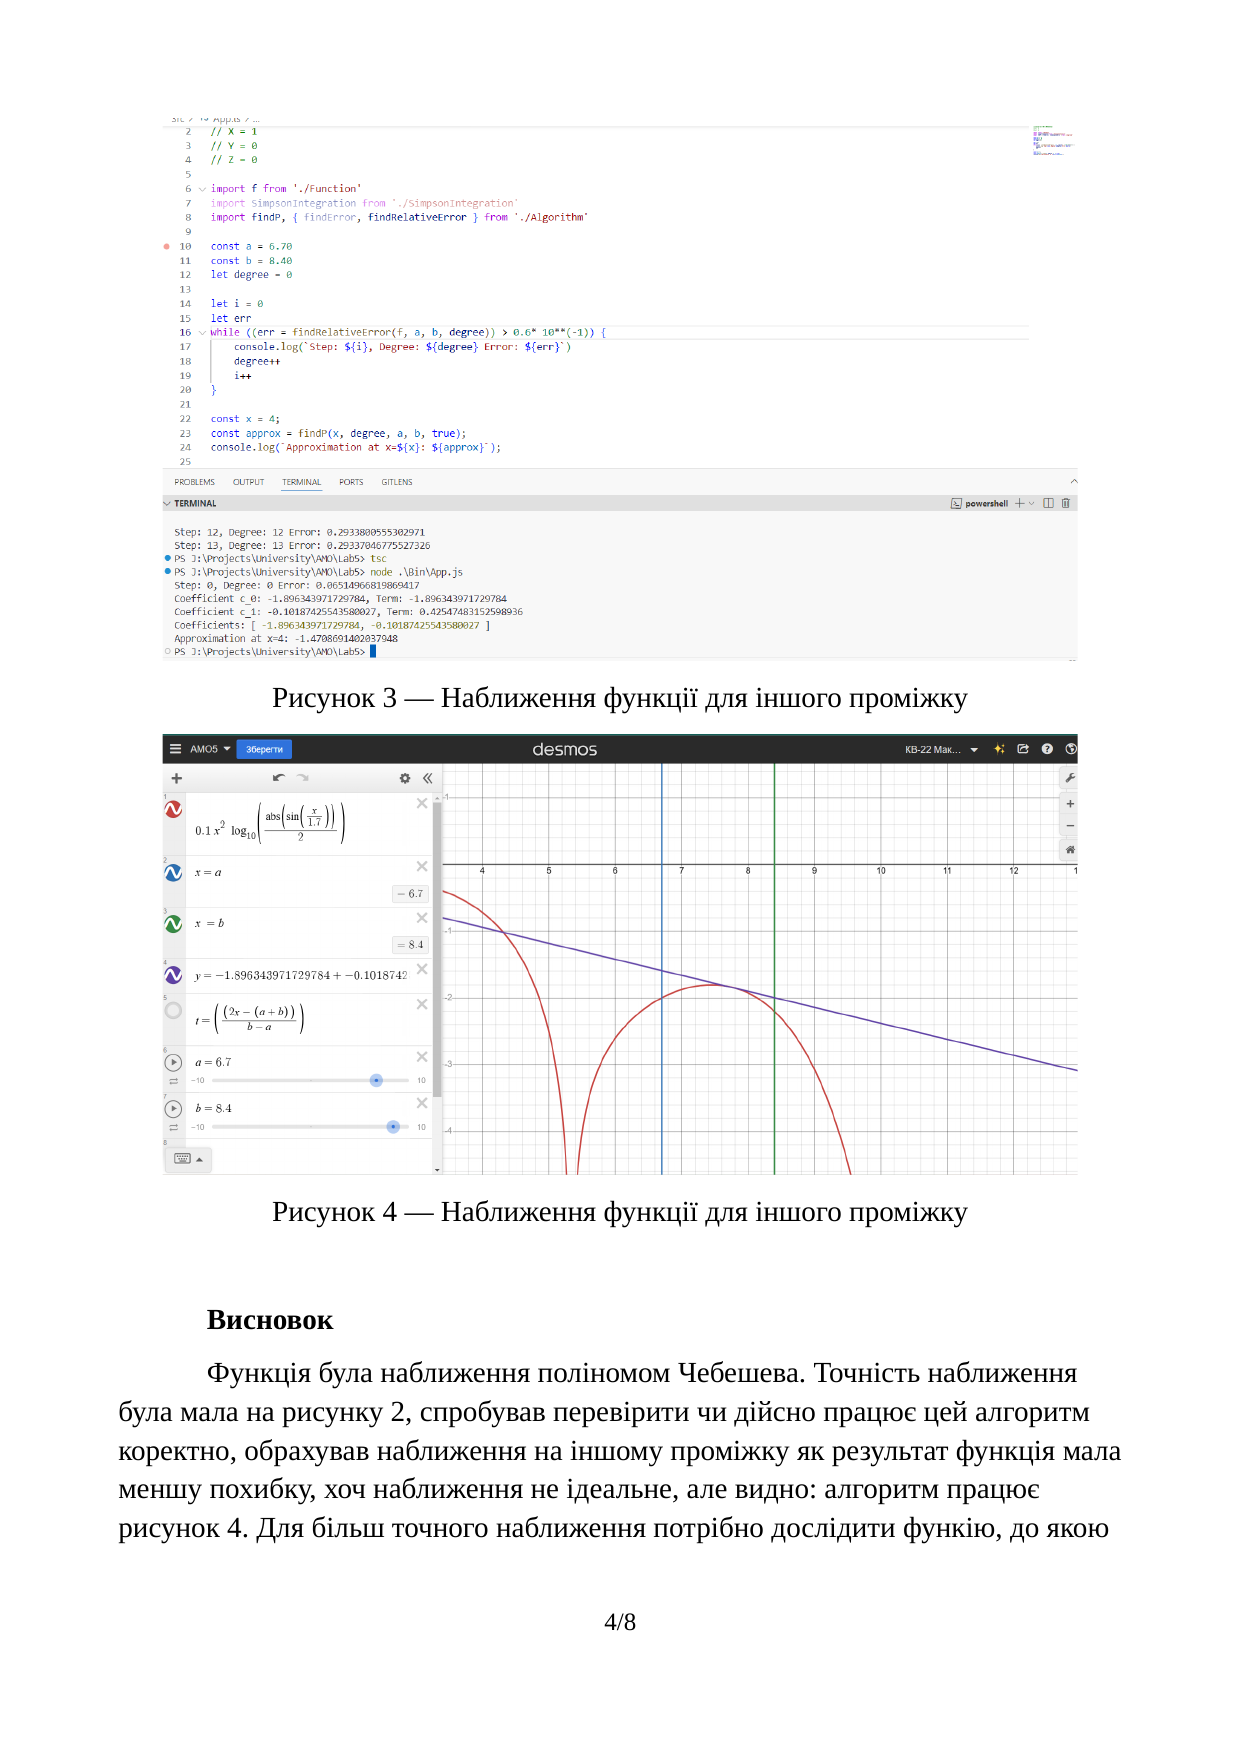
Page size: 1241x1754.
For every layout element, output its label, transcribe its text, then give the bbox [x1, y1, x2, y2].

subtitle Рисунок 3 — Наближення функції для іншого проміжку [118, 680, 1122, 714]
picture [162, 118, 1078, 661]
picture [162, 734, 1078, 1175]
subtitle Висновок [118, 1302, 1122, 1335]
subtitle Рисунок 4 — Наближення функції для іншого проміжку [118, 1194, 1122, 1228]
subtitle Функція була наближення поліномом Чебешева. Точність наближення була мала на рисунку 2, спробував перевірити чи дійсно працює цей алгоритм коректно, обрахував наближення на іншому проміжку як результат функція мала меншу похибку, хоч наближення не ідеальне, але видно: алгоритм працює рисунок 4. Для більш точного наближення потрібно дослідити функію, до якою [118, 1356, 1122, 1543]
